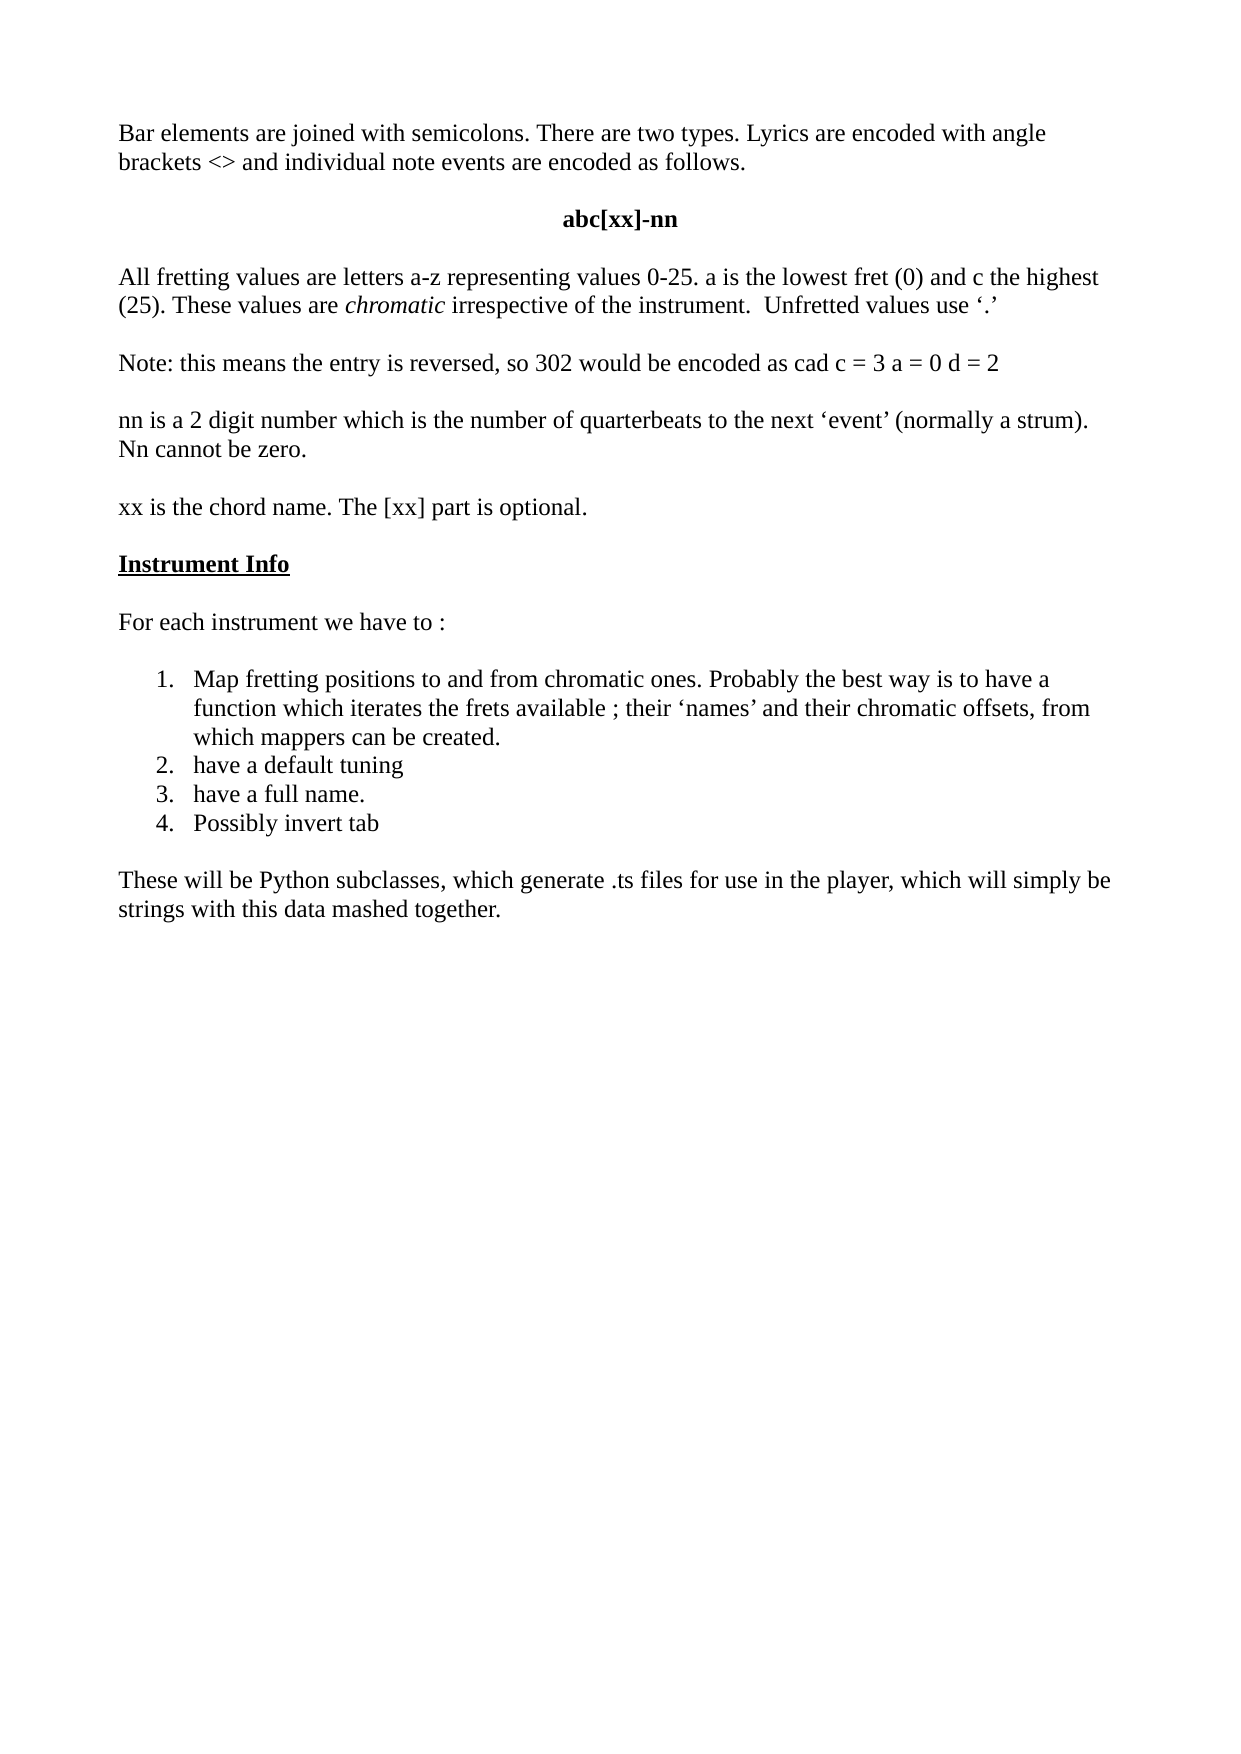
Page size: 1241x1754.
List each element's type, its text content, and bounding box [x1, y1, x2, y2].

text nn is a 2 digit number which is the number of quarterbeats to the next ‘event’ (normally a strum). Nn cannot be zero. [118, 406, 1122, 463]
text These will be Python subclasses, which generate .ts files for use in the player, which will simply be strings with this data mashed together. [118, 866, 1122, 923]
text Note: this means the entry is reversed, so 302 would be encoded as cad c = 3 a = 0 d = 2 [118, 348, 1122, 377]
text xx is the chord name. The [xx] part is optional. [118, 492, 1122, 521]
text For each instrument we have to : [118, 607, 1122, 636]
list Possibly invert tab [156, 808, 1122, 837]
list have a default tuning [156, 751, 1122, 779]
text abc[xx]-nn [118, 204, 1122, 233]
text Bar elements are joined with semicolons. There are two types. Lyrics are encoded with angle brackets <> and individual note events are encoded as follows. [118, 118, 1122, 176]
list have a full name. [156, 779, 1122, 808]
text All fretting values are letters a-z representing values 0-25. a is the lowest fret (0) and c the highest (25). These values are chromatic irrespective of the instrument. Unfretted values use ‘.’ [118, 262, 1122, 319]
list Map fretting positions to and from chromatic ones. Probably the best way is to have a function which iterates the frets available ; their ‘names’ and their chromatic offsets, from which mappers can be created. [156, 664, 1122, 751]
text Instrument Info [118, 549, 1122, 578]
